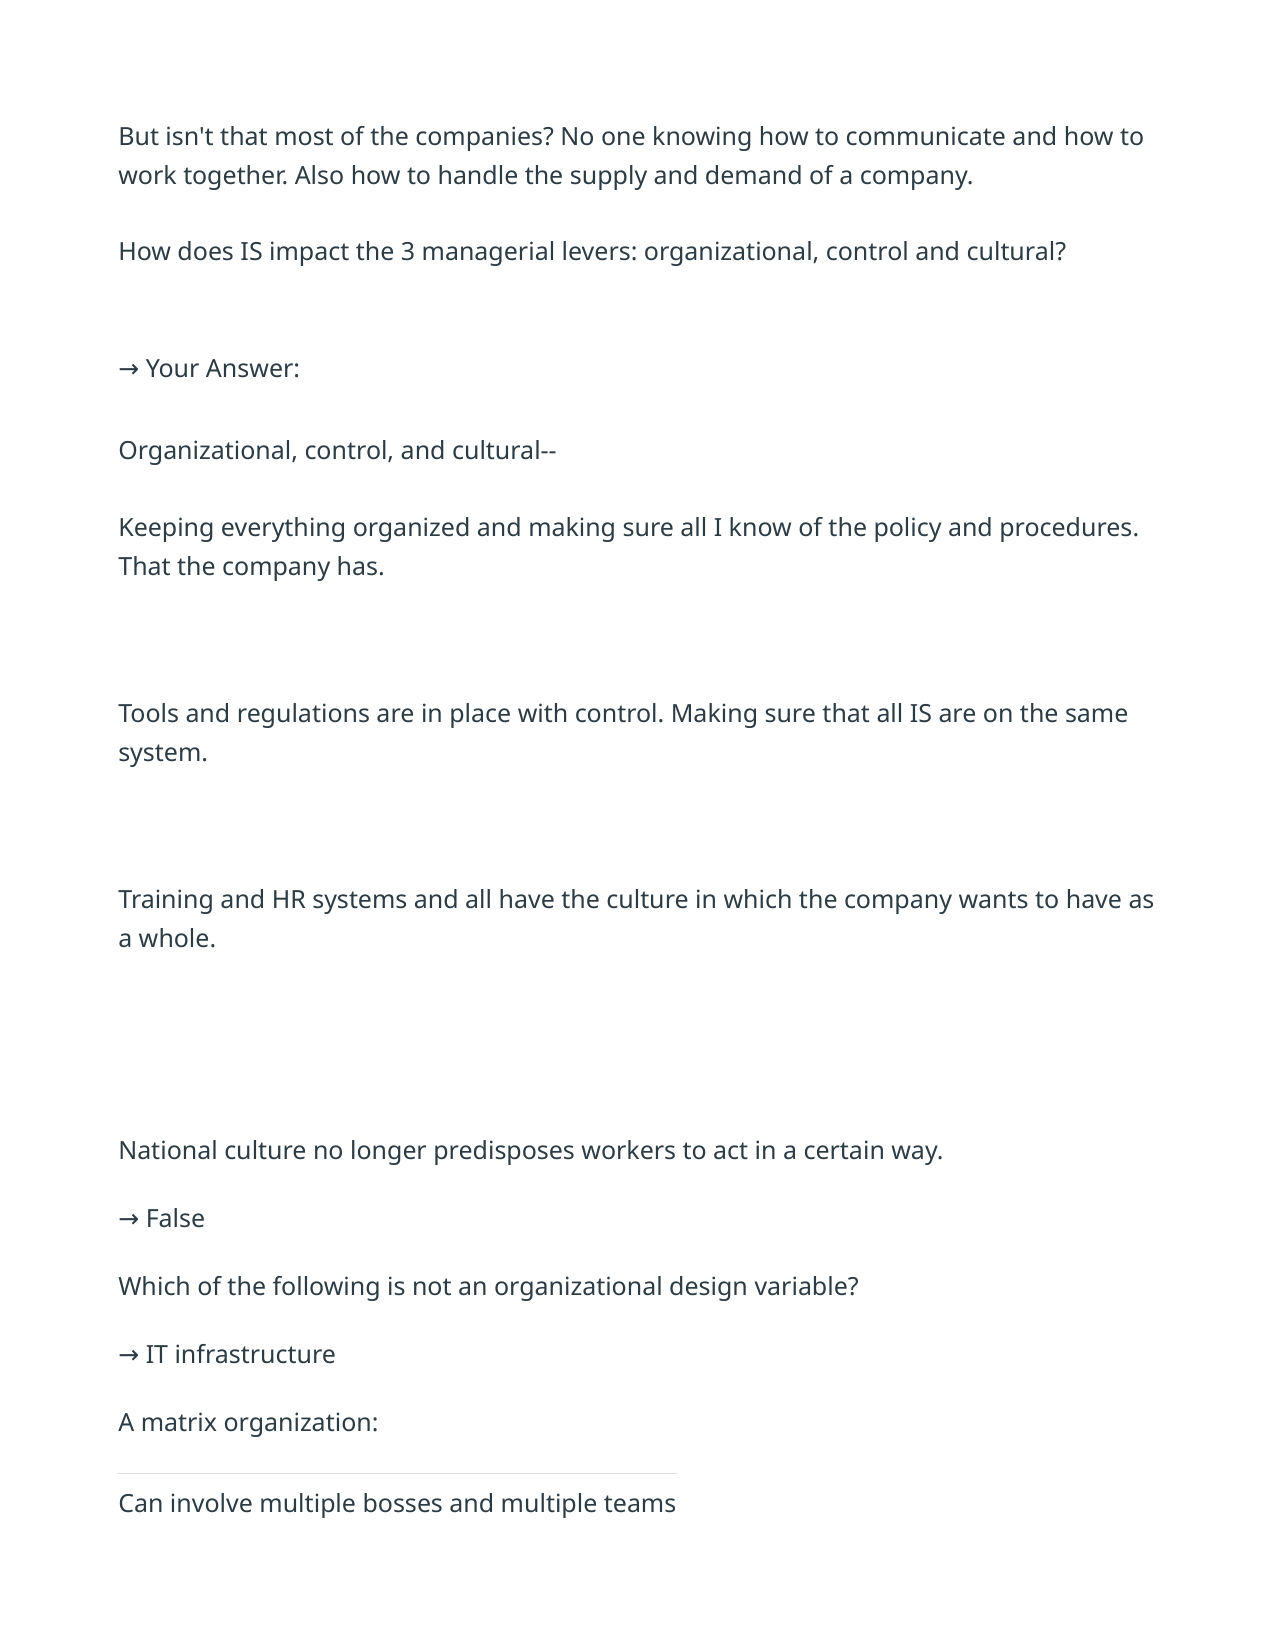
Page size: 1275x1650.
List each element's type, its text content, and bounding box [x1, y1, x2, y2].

text → IT infrastructure [118, 1337, 1157, 1371]
text → False [118, 1201, 1157, 1234]
text → Your Answer: [118, 350, 1157, 384]
text Training and HR systems and all have the culture in which the company wants to have as a whole. [118, 882, 1157, 955]
text Can involve multiple bosses and multiple teams [118, 1473, 1157, 1520]
text Keeping everything organized and making sure all I know of the policy and procedures. That the company has. [118, 509, 1157, 582]
text National culture no longer predisposes workers to act in a certain way. [118, 1132, 1157, 1166]
text How does IS impact the 3 managerial levers: organizational, control and cultural? [118, 234, 1157, 268]
text Organizational, control, and cultural-- [118, 433, 1157, 467]
text A matrix organization: [118, 1405, 1157, 1439]
text Tools and regulations are in place with control. Making sure that all IS are on the same system. [118, 696, 1157, 769]
text Which of the following is not an organizational design variable? [118, 1269, 1157, 1303]
text But isn't that most of the companies? No one knowing how to communicate and how to work together. Also how to handle the supply and demand of a company. [118, 118, 1157, 191]
